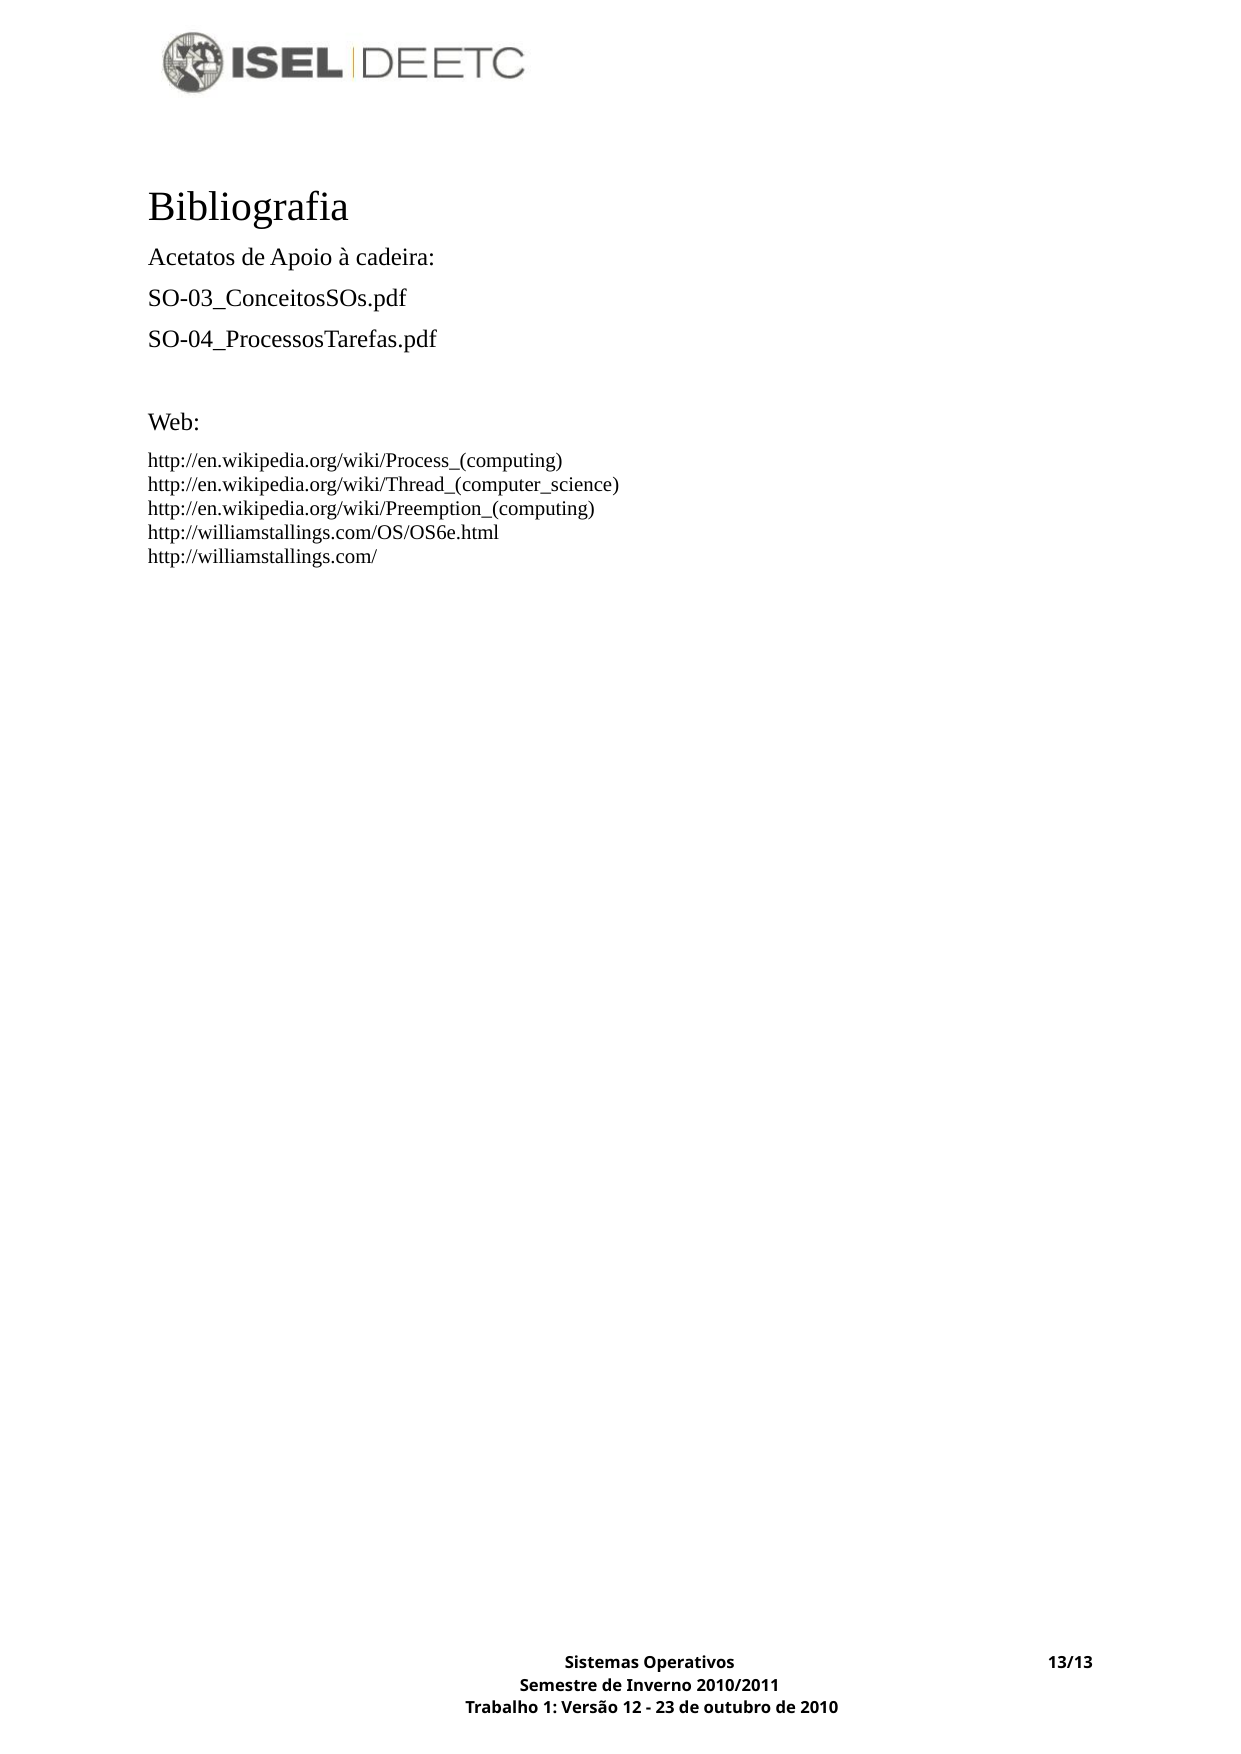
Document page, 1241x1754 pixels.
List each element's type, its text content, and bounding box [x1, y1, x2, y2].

subtitle Bibliografia [148, 181, 1093, 229]
text http://en.wikipedia.org/wiki/Preemption_(computing) [148, 496, 1093, 520]
text Web: [148, 407, 1093, 435]
text http://williamstallings.com/OS/OS6e.html [148, 520, 1093, 544]
text SO-03_ConceitosSOs.pdf [148, 283, 1093, 312]
picture [153, 17, 555, 118]
text http://williamstallings.com/ [148, 544, 1093, 568]
text Acetatos de Apoio à cadeira: [148, 242, 1093, 270]
text http://en.wikipedia.org/wiki/Process_(computing) [148, 448, 1093, 472]
text SO-04_ProcessosTarefas.pdf [148, 324, 1093, 353]
text http://en.wikipedia.org/wiki/Thread_(computer_science) [148, 472, 1093, 496]
